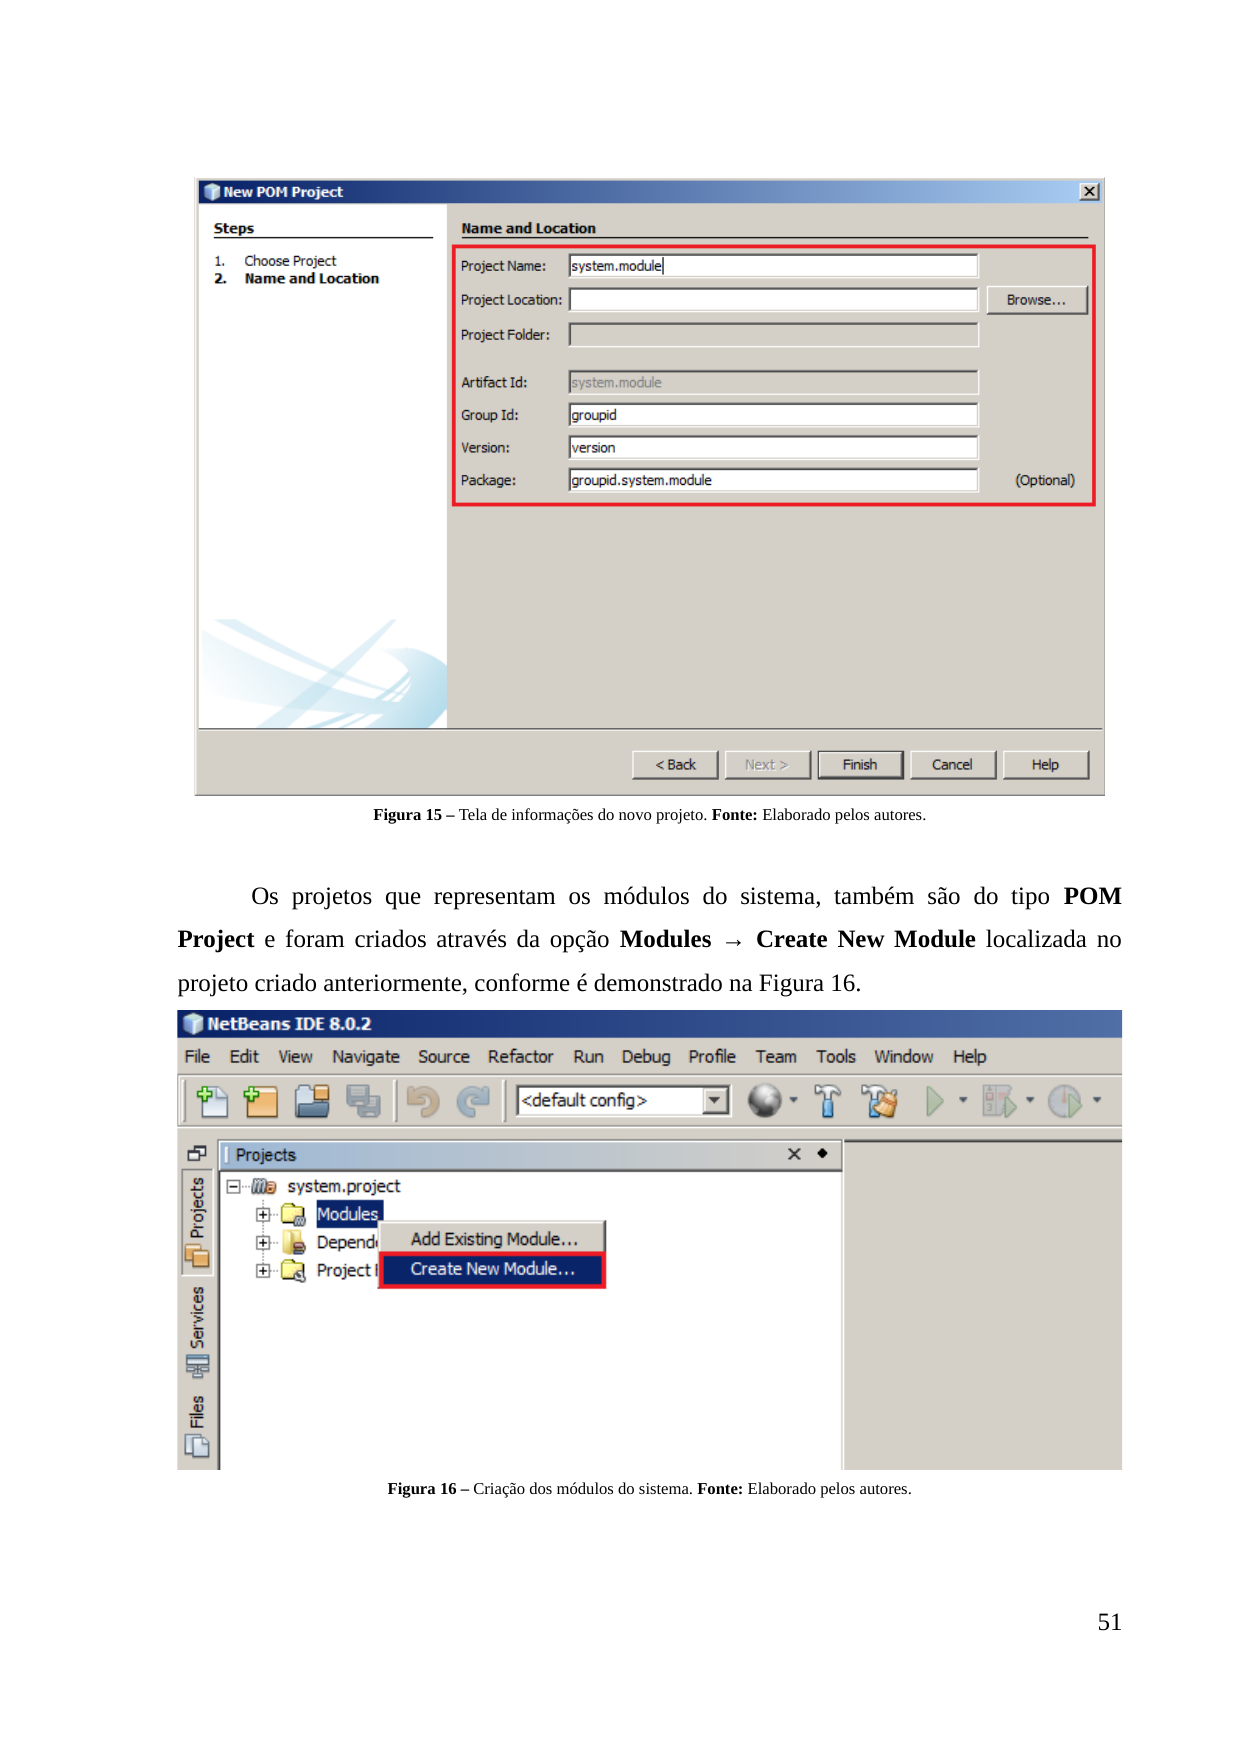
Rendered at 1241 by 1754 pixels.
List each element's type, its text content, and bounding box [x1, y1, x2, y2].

text Figura 16 – Criação dos módulos do sistema. Fonte: Elaborado pelos autores. [177, 1479, 1122, 1498]
picture [177, 1010, 1123, 1470]
text Os projetos que representam os módulos do sistema, também são do tipo POM Project e foram criados através da opção Modules → Create New Module localizada no projeto criado anteriormente, conforme é demonstrado na Figura 16. [177, 881, 1122, 996]
picture [194, 177, 1105, 796]
text Figura 15 – Tela de informações do novo projeto. Fonte: Elaborado pelos autores. [177, 805, 1122, 824]
